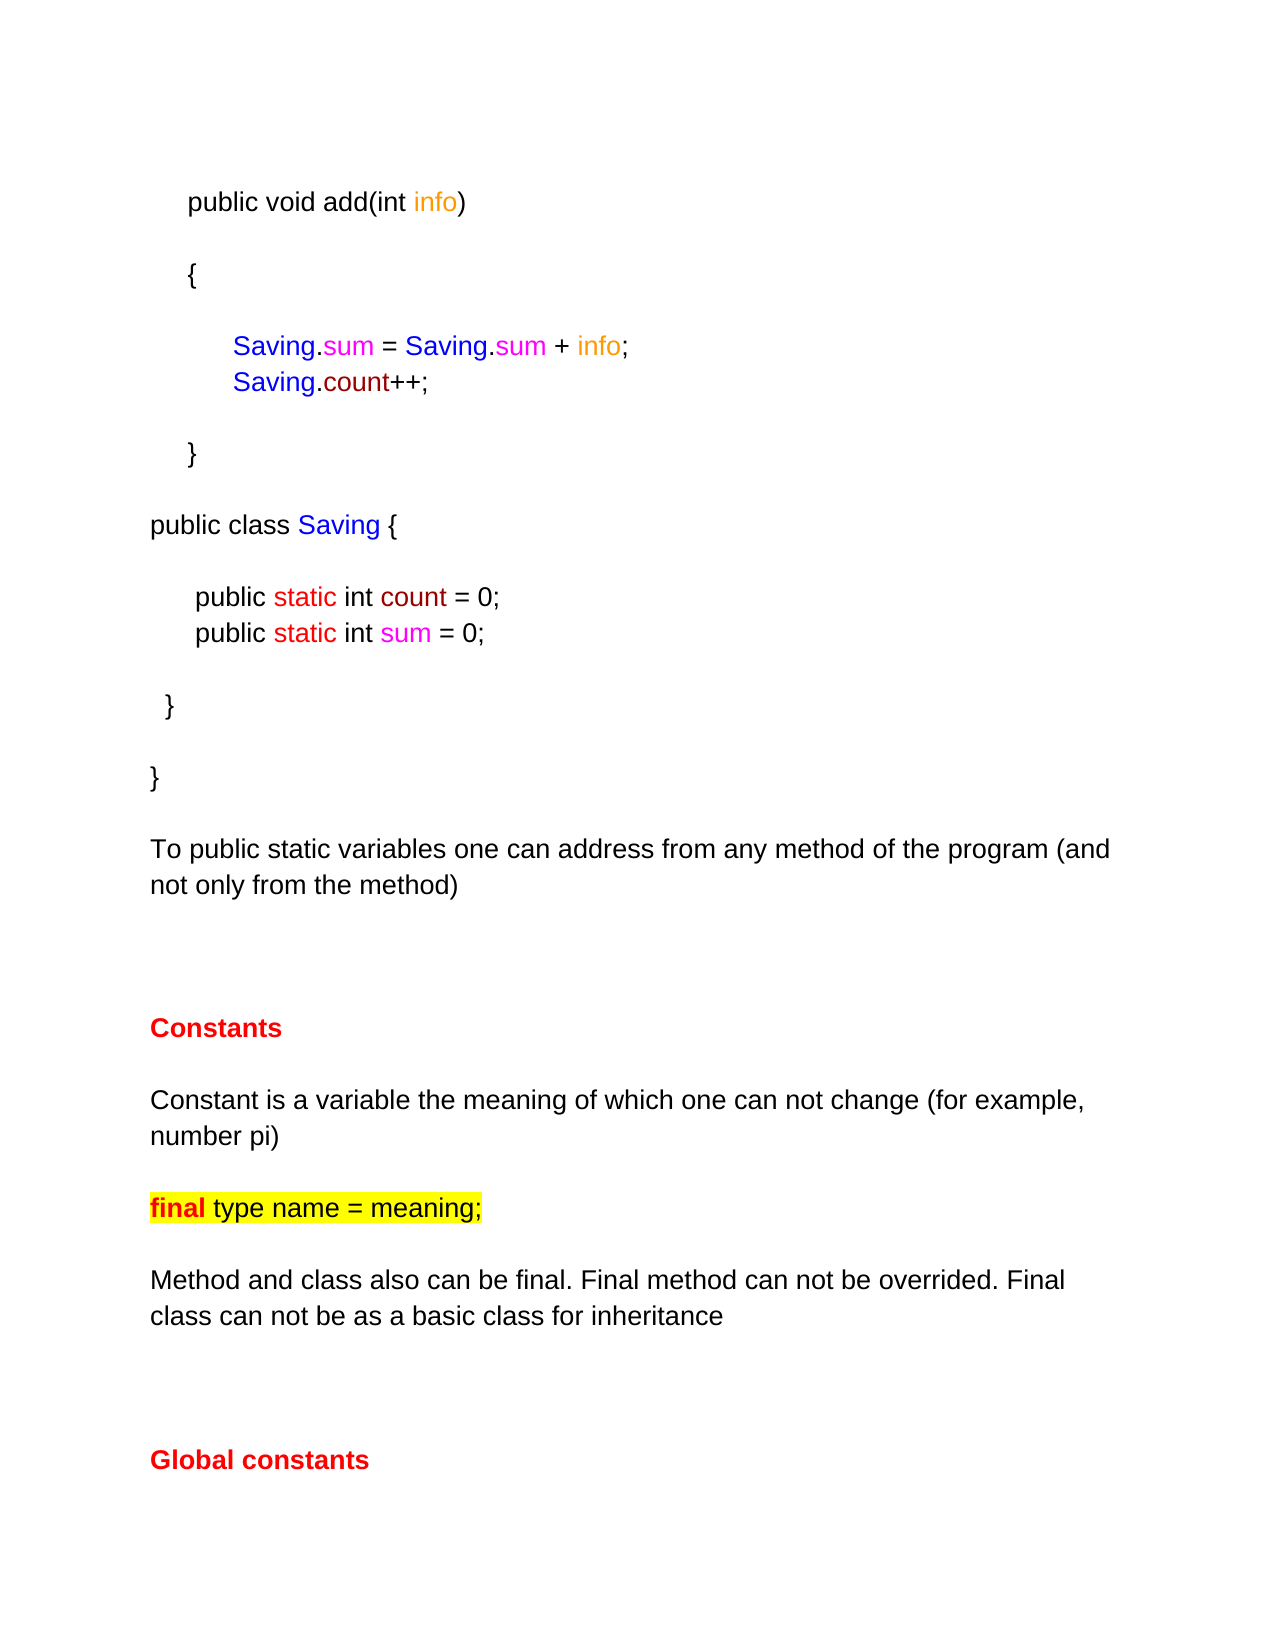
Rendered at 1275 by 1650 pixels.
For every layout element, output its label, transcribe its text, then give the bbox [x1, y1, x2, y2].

text Saving.sum = Saving.sum + info; [150, 330, 1125, 361]
text } [150, 689, 1125, 720]
text final type name = meaning; [150, 1192, 1125, 1223]
text Saving.count++; [150, 366, 1125, 397]
text public void add(int info) [150, 186, 1125, 217]
text To public static variables one can address from any method of the program (and not only from the method) [150, 833, 1125, 900]
text Method and class also can be final. Final method can not be overrided. Final class can not be as a basic class for inheritance [150, 1264, 1125, 1331]
text public class Saving { [150, 509, 1125, 541]
text { [150, 258, 1125, 289]
text Constant is a variable the meaning of which one can not change (for example, number pi) [150, 1084, 1125, 1152]
text } [150, 761, 1125, 792]
text Constants [150, 1012, 1125, 1044]
text } [150, 437, 1125, 469]
text Global constants [150, 1444, 1125, 1475]
text public static int count = 0; [150, 581, 1125, 612]
text public static int sum = 0; [150, 617, 1125, 648]
